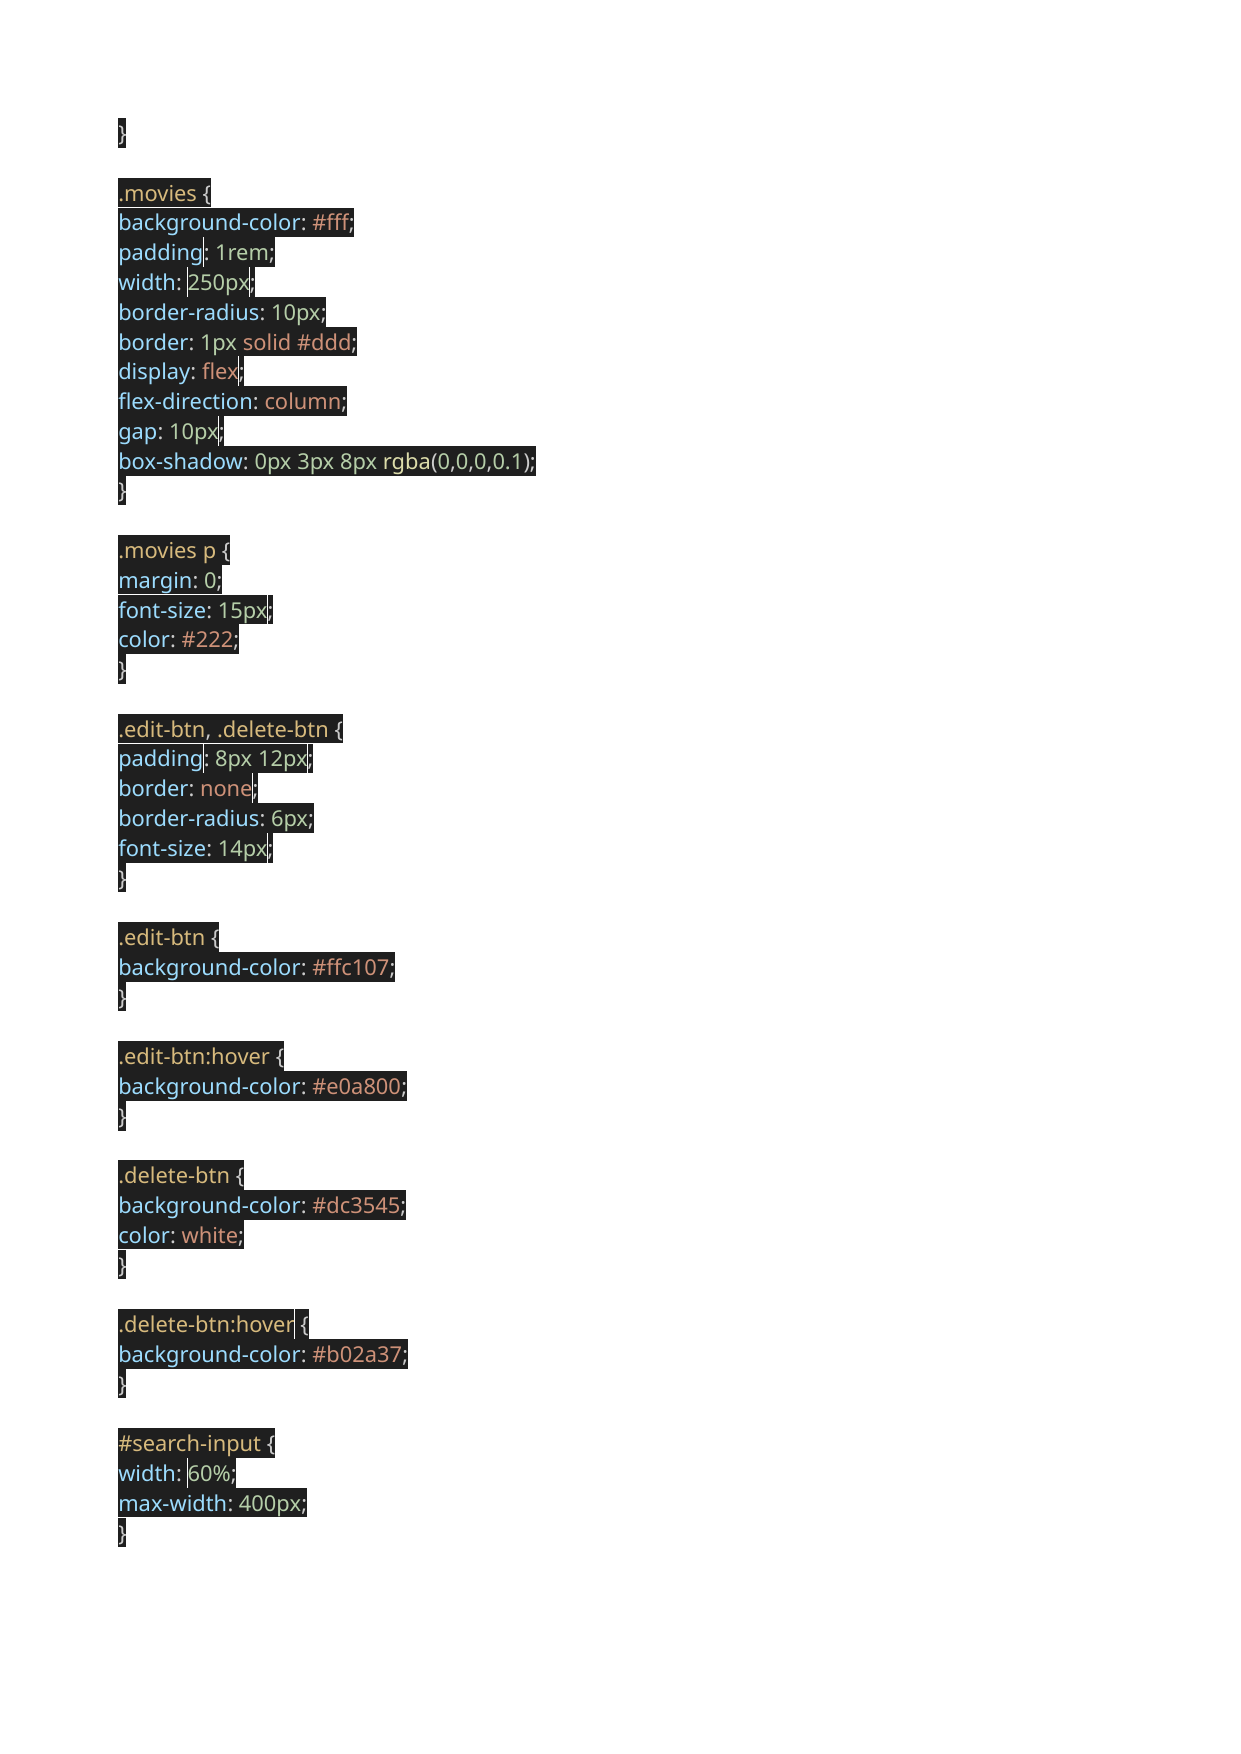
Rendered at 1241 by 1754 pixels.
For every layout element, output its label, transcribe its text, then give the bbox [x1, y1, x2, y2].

text } [118, 1249, 1122, 1279]
text background-color: #e0a800; [118, 1071, 1122, 1101]
text padding: 1rem; [118, 237, 1122, 267]
text } [118, 863, 1122, 892]
text } [118, 654, 1122, 684]
text .delete-btn { [118, 1160, 1122, 1190]
text .movies p { [118, 535, 1122, 565]
text border-radius: 6px; [118, 803, 1122, 833]
text background-color: #fff; [118, 207, 1122, 237]
text .movies { [118, 178, 1122, 207]
text color: #222; [118, 624, 1122, 654]
text background-color: #dc3545; [118, 1190, 1122, 1220]
text gap: 10px; [118, 416, 1122, 446]
text width: 250px; [118, 267, 1122, 297]
text } [118, 476, 1122, 505]
text margin: 0; [118, 565, 1122, 594]
text background-color: #ffc107; [118, 952, 1122, 982]
text border-radius: 10px; [118, 297, 1122, 327]
text .delete-btn:hover { [118, 1309, 1122, 1339]
text max-width: 400px; [118, 1488, 1122, 1517]
text border: none; [118, 773, 1122, 803]
text padding: 8px 12px; [118, 743, 1122, 773]
text width: 60%; [118, 1458, 1122, 1488]
text } [118, 118, 1122, 148]
text box-shadow: 0px 3px 8px rgba(0,0,0,0.1); [118, 446, 1122, 476]
text flex-direction: column; [118, 386, 1122, 416]
text } [118, 982, 1122, 1011]
text } [118, 1517, 1122, 1547]
text display: flex; [118, 356, 1122, 386]
text color: white; [118, 1220, 1122, 1249]
text } [118, 1369, 1122, 1398]
text } [118, 1101, 1122, 1131]
text .edit-btn, .delete-btn { [118, 714, 1122, 743]
text #search-input { [118, 1428, 1122, 1458]
text border: 1px solid #ddd; [118, 327, 1122, 356]
text .edit-btn:hover { [118, 1041, 1122, 1071]
text .edit-btn { [118, 922, 1122, 952]
text [118, 1577, 1122, 1634]
text font-size: 14px; [118, 833, 1122, 863]
text background-color: #b02a37; [118, 1339, 1122, 1369]
text font-size: 15px; [118, 594, 1122, 624]
